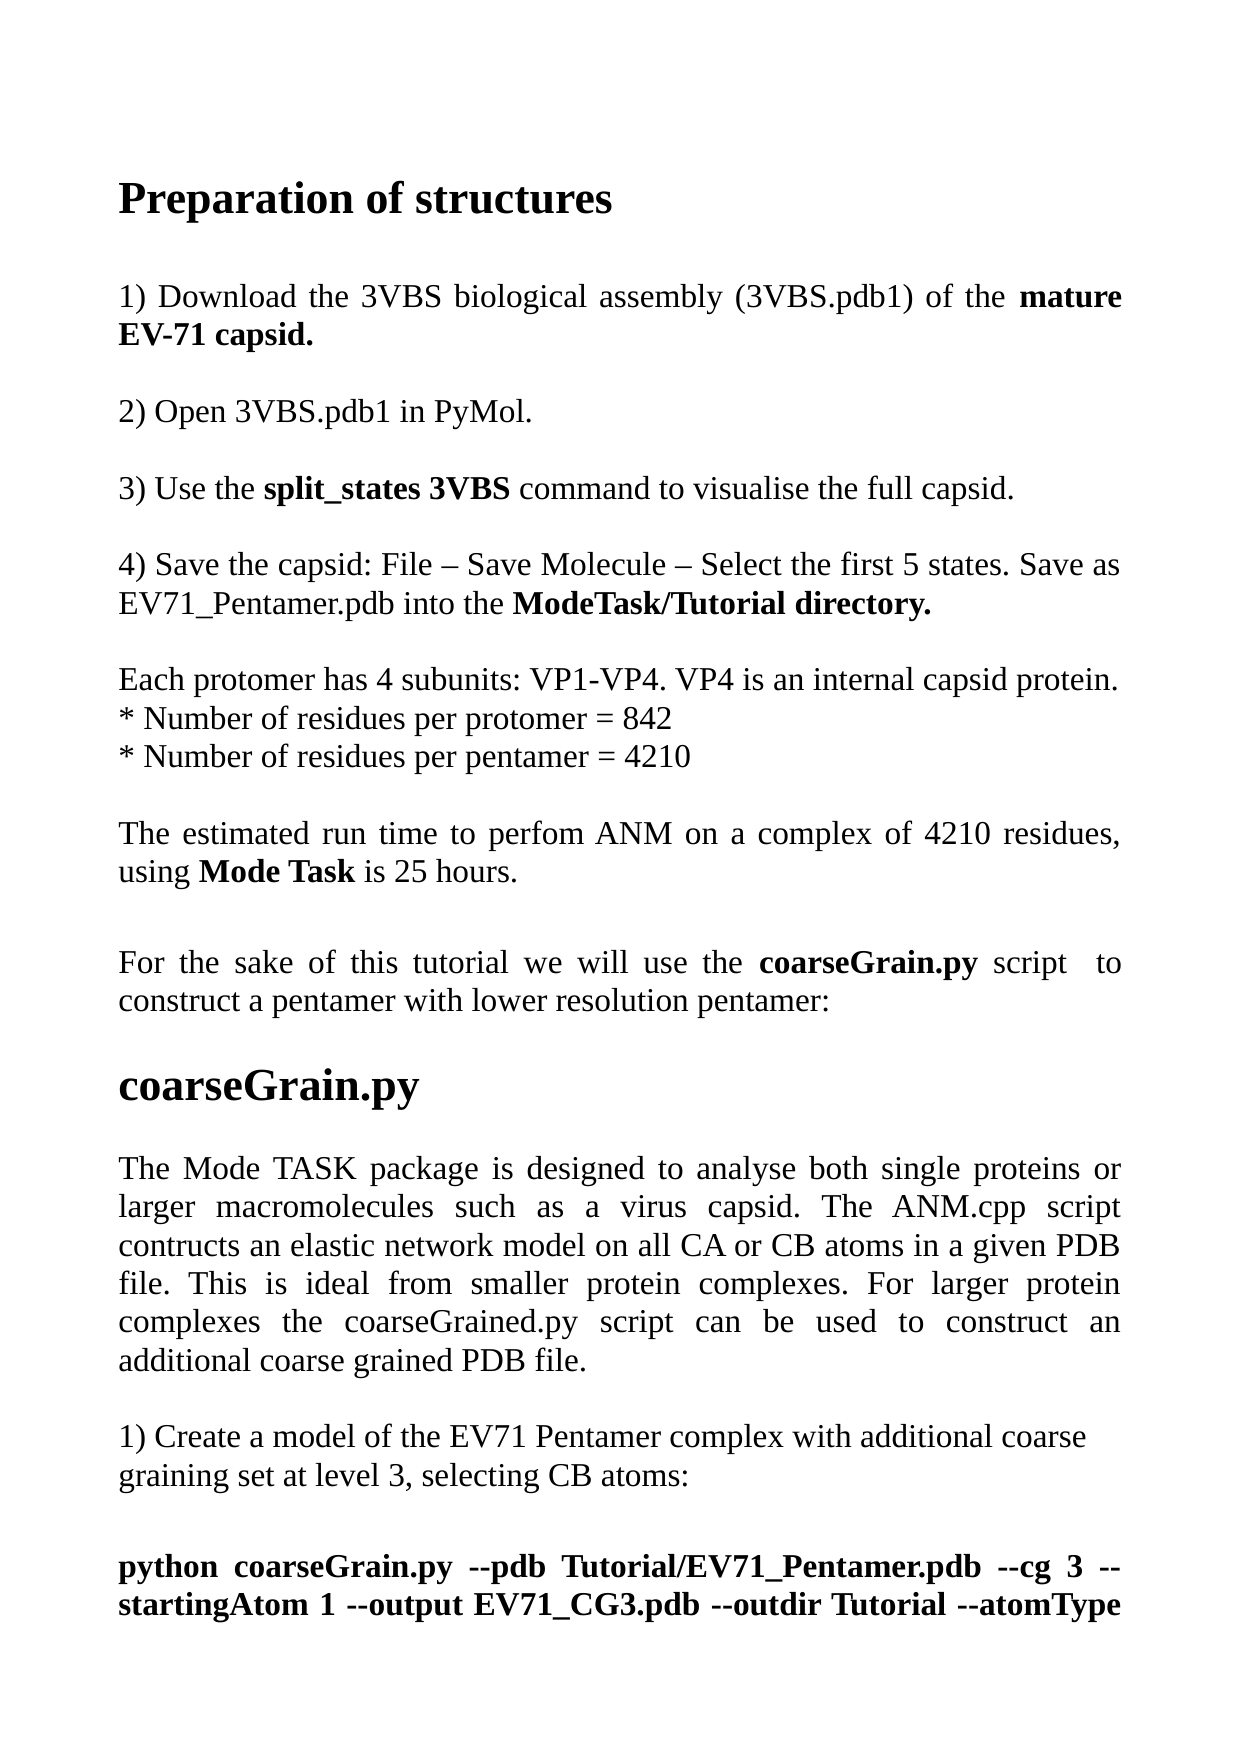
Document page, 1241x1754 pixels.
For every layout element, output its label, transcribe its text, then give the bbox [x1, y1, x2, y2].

text coarseGrain.py [118, 1057, 1122, 1110]
text * Number of residues per protomer = 842 [118, 698, 1122, 736]
text * Number of residues per pentamer = 4210 [118, 736, 1122, 774]
text For the sake of this tutorial we will use the coarseGrain.py script to construct a pentamer with lower resolution pentamer: [118, 942, 1122, 1019]
text python coarseGrain.py --pdb Tutorial/EV71_Pentamer.pdb --cg 3 --startingAtom 1 --output EV71_CG3.pdb --outdir Tutorial --atomType [118, 1546, 1122, 1623]
text 1) Create a model of the EV71 Pentamer complex with additional coarse graining set at level 3, selecting CB atoms: [118, 1417, 1122, 1493]
text 2) Open 3VBS.pdb1 in PyMol. [118, 391, 1122, 429]
text 3) Use the split_states 3VBS command to visualise the full capsid. [118, 468, 1122, 506]
text Each protomer has 4 subunits: VP1-VP4. VP4 is an internal capsid protein. [118, 659, 1122, 698]
text The estimated run time to perfom ANM on a complex of 4210 residues, using Mode Task is 25 hours. [118, 813, 1122, 889]
text 4) Save the capsid: File – Save Molecule – Select the first 5 states. Save as EV71_Pentamer.pdb into the ModeTask/Tutorial directory. [118, 544, 1122, 621]
text The Mode TASK package is designed to analyse both single proteins or larger macromolecules such as a virus capsid. The ANM.cpp script contructs an elastic network model on all CA or CB atoms in a given PDB file. This is ideal from smaller protein complexes. For larger protein complexes the coarseGrained.py script can be used to construct an additional coarse grained PDB file. [118, 1148, 1122, 1378]
text 1) Download the 3VBS biological assembly (3VBS.pdb1) of the mature EV-71 capsid. [118, 276, 1122, 353]
text Preparation of structures [118, 171, 1122, 223]
